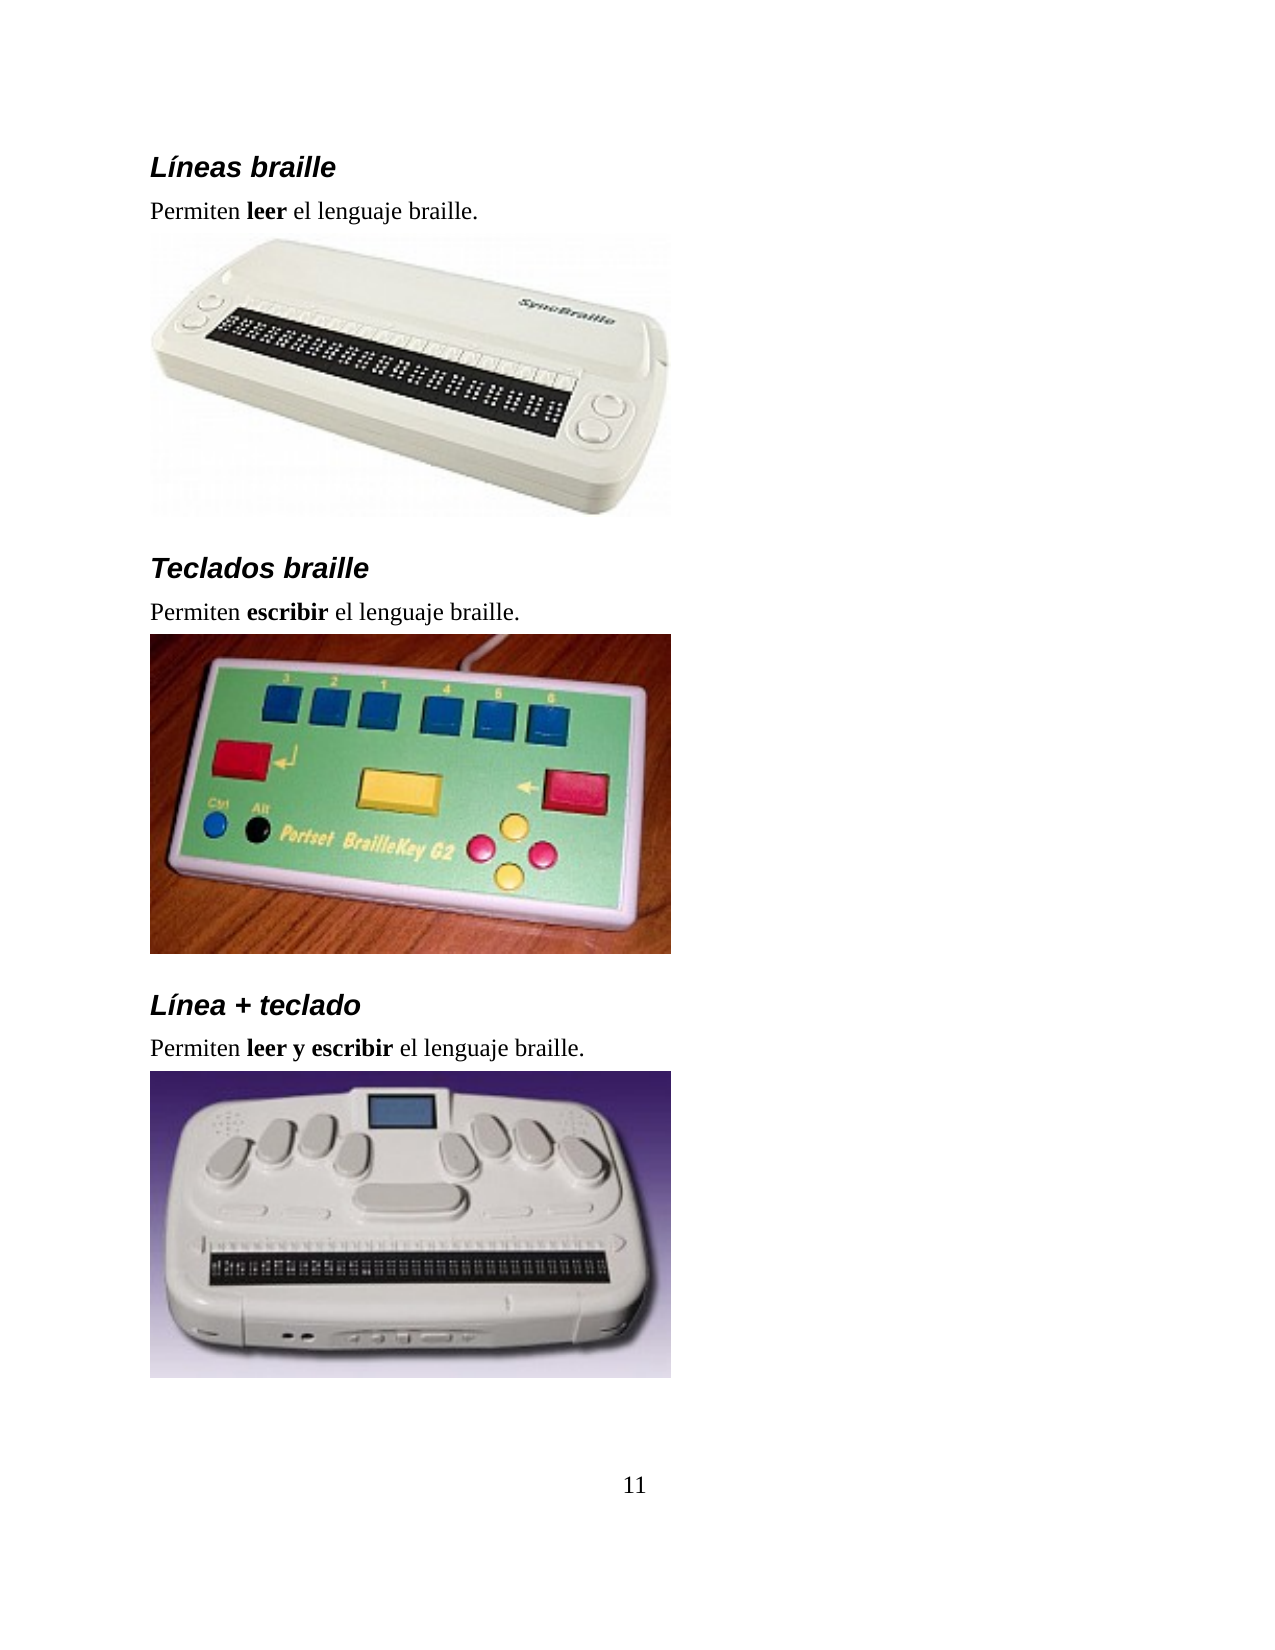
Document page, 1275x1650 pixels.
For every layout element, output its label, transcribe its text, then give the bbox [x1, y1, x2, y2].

picture [150, 634, 671, 954]
text Permiten escribir el lenguaje braille. [150, 597, 1125, 626]
text Permiten leer el lenguaje braille. [150, 196, 1125, 225]
text Permiten leer y escribir el lenguaje braille. [150, 1033, 1125, 1062]
subtitle Teclados braille [150, 551, 1125, 584]
subtitle Líneas braille [150, 150, 1125, 183]
picture [150, 1071, 671, 1378]
picture [150, 233, 671, 517]
subtitle Línea + teclado [150, 987, 1125, 1021]
